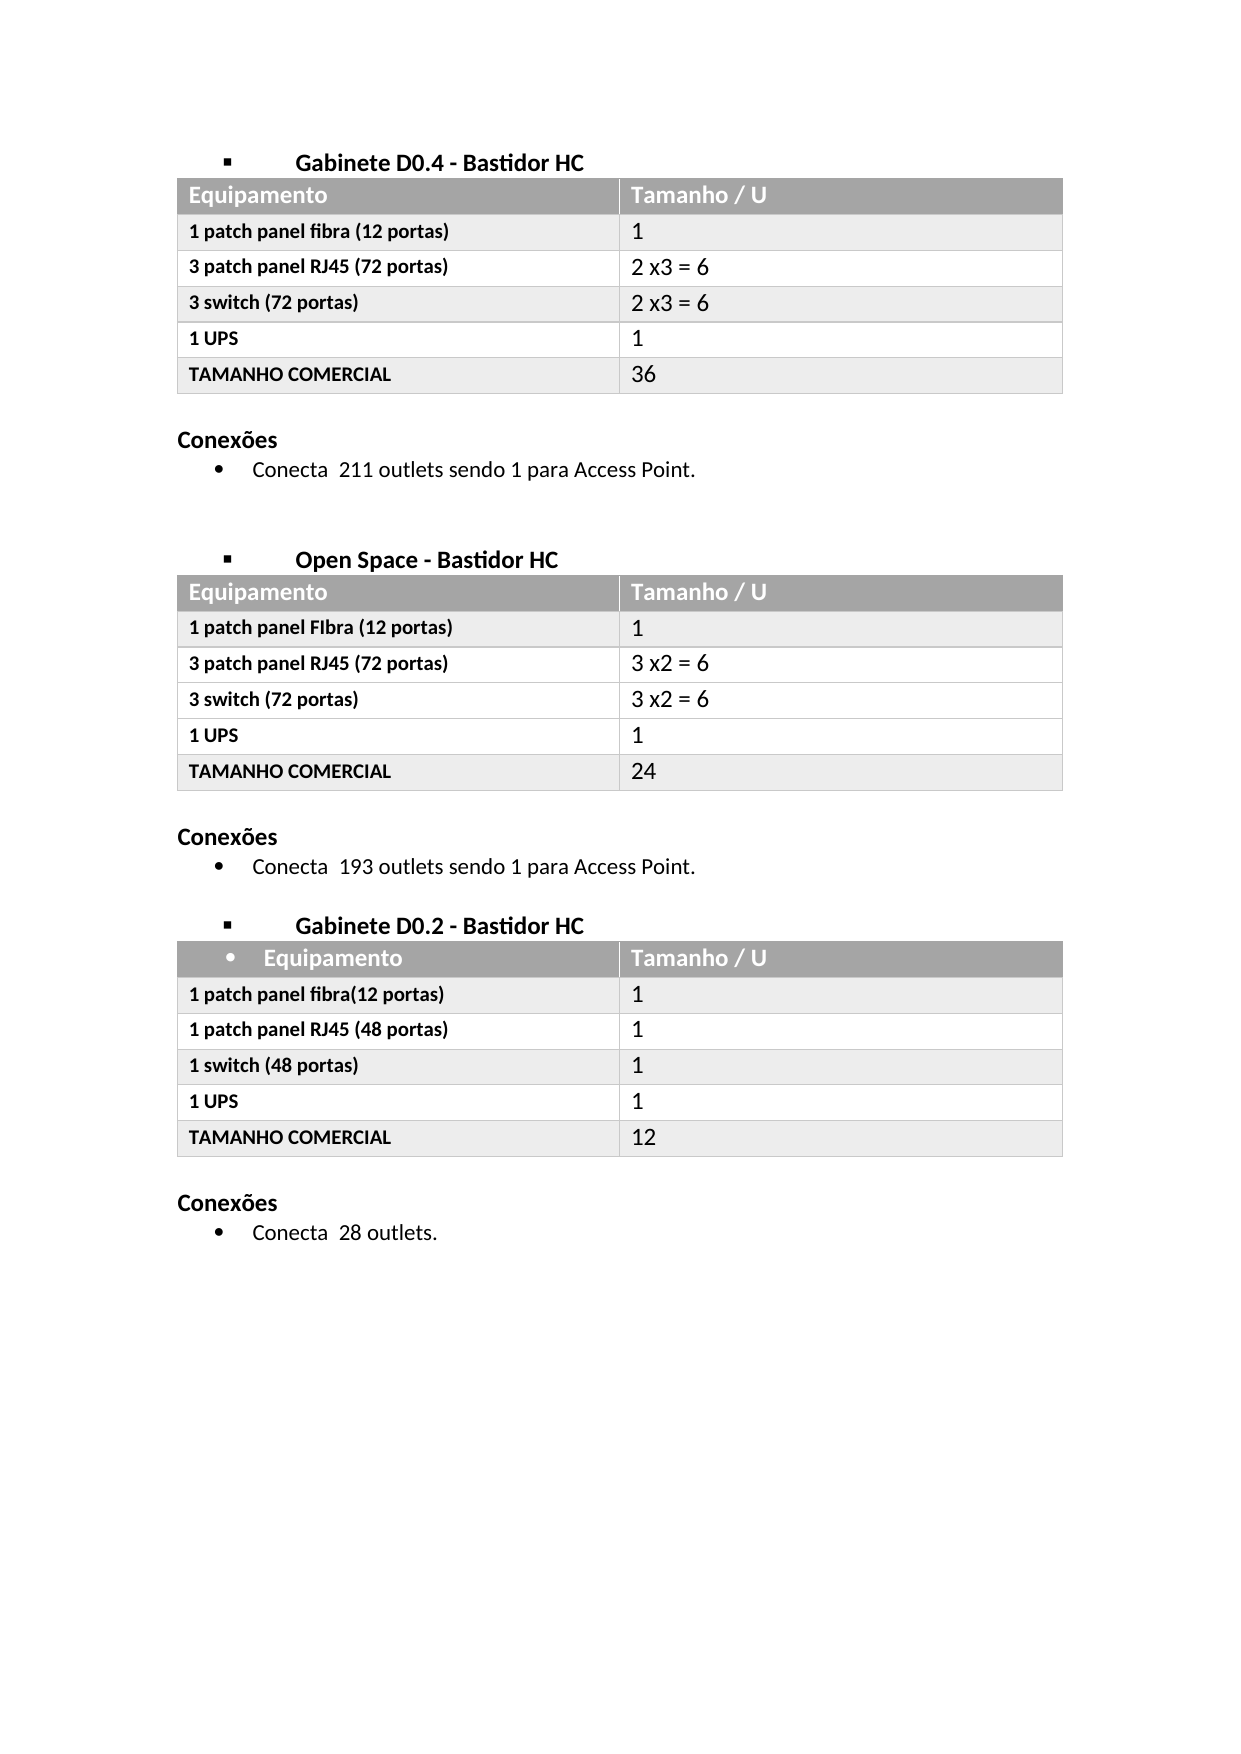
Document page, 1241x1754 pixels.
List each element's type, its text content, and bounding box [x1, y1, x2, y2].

table_cell 36 [620, 358, 1062, 393]
table_cell 1 UPS [178, 1085, 619, 1120]
table_cell 1 [620, 1085, 1062, 1120]
table_cell 1 [620, 719, 1062, 754]
table_cell 1 patch panel fibra (12 portas) [178, 215, 619, 250]
list Open Space - Bastidor HC [222, 544, 1063, 575]
list Gabinete D0.2 - Bastidor HC [222, 910, 1063, 941]
text Conexões [177, 1187, 1063, 1218]
table_cell 3 patch panel RJ45 (72 portas) [178, 648, 619, 682]
table_header Tamanho / U [620, 942, 1062, 977]
table_cell 1 [620, 612, 1062, 646]
table_cell 3 x2 = 6 [620, 683, 1062, 718]
table_cell 12 [620, 1121, 1062, 1156]
list Conecta 193 outlets sendo 1 para Access Point. [215, 852, 1063, 880]
table_cell 1 [620, 978, 1062, 1013]
table_cell 1 UPS [178, 323, 619, 357]
table_cell TAMANHO COMERCIAL [178, 755, 619, 790]
table_cell 1 patch panel FIbra (12 portas) [178, 612, 619, 646]
table_header Equipamento [178, 179, 619, 214]
text Conexões [177, 425, 1063, 455]
table_header Tamanho / U [620, 179, 1062, 214]
text Conexões [177, 821, 1063, 852]
table_header Equipamento [178, 942, 619, 977]
table_cell 2 x3 = 6 [620, 251, 1062, 286]
table_cell 3 switch (72 portas) [178, 683, 619, 718]
table_header Tamanho / U [620, 576, 1062, 611]
table_cell 1 UPS [178, 719, 619, 754]
table_cell 1 switch (48 portas) [178, 1050, 619, 1084]
table_cell 3 switch (72 portas) [178, 287, 619, 321]
table_cell 1 patch panel RJ45 (48 portas) [178, 1014, 619, 1048]
table_cell 1 [620, 1050, 1062, 1084]
table_cell 1 [620, 323, 1062, 357]
table_cell 1 patch panel fibra(12 portas) [178, 978, 619, 1013]
list Conecta 28 outlets. [215, 1218, 1063, 1246]
table_header Equipamento [178, 576, 619, 611]
list Conecta 211 outlets sendo 1 para Access Point. [215, 455, 1063, 483]
list Gabinete D0.4 - Bastidor HC [222, 148, 1063, 178]
table_cell TAMANHO COMERCIAL [178, 358, 619, 393]
table_cell 24 [620, 755, 1062, 790]
table_cell 3 x2 = 6 [620, 648, 1062, 682]
table_cell 2 x3 = 6 [620, 287, 1062, 321]
table_cell 1 [620, 215, 1062, 250]
table_cell 1 [620, 1014, 1062, 1048]
table_cell 3 patch panel RJ45 (72 portas) [178, 251, 619, 286]
table_cell TAMANHO COMERCIAL [178, 1121, 619, 1156]
